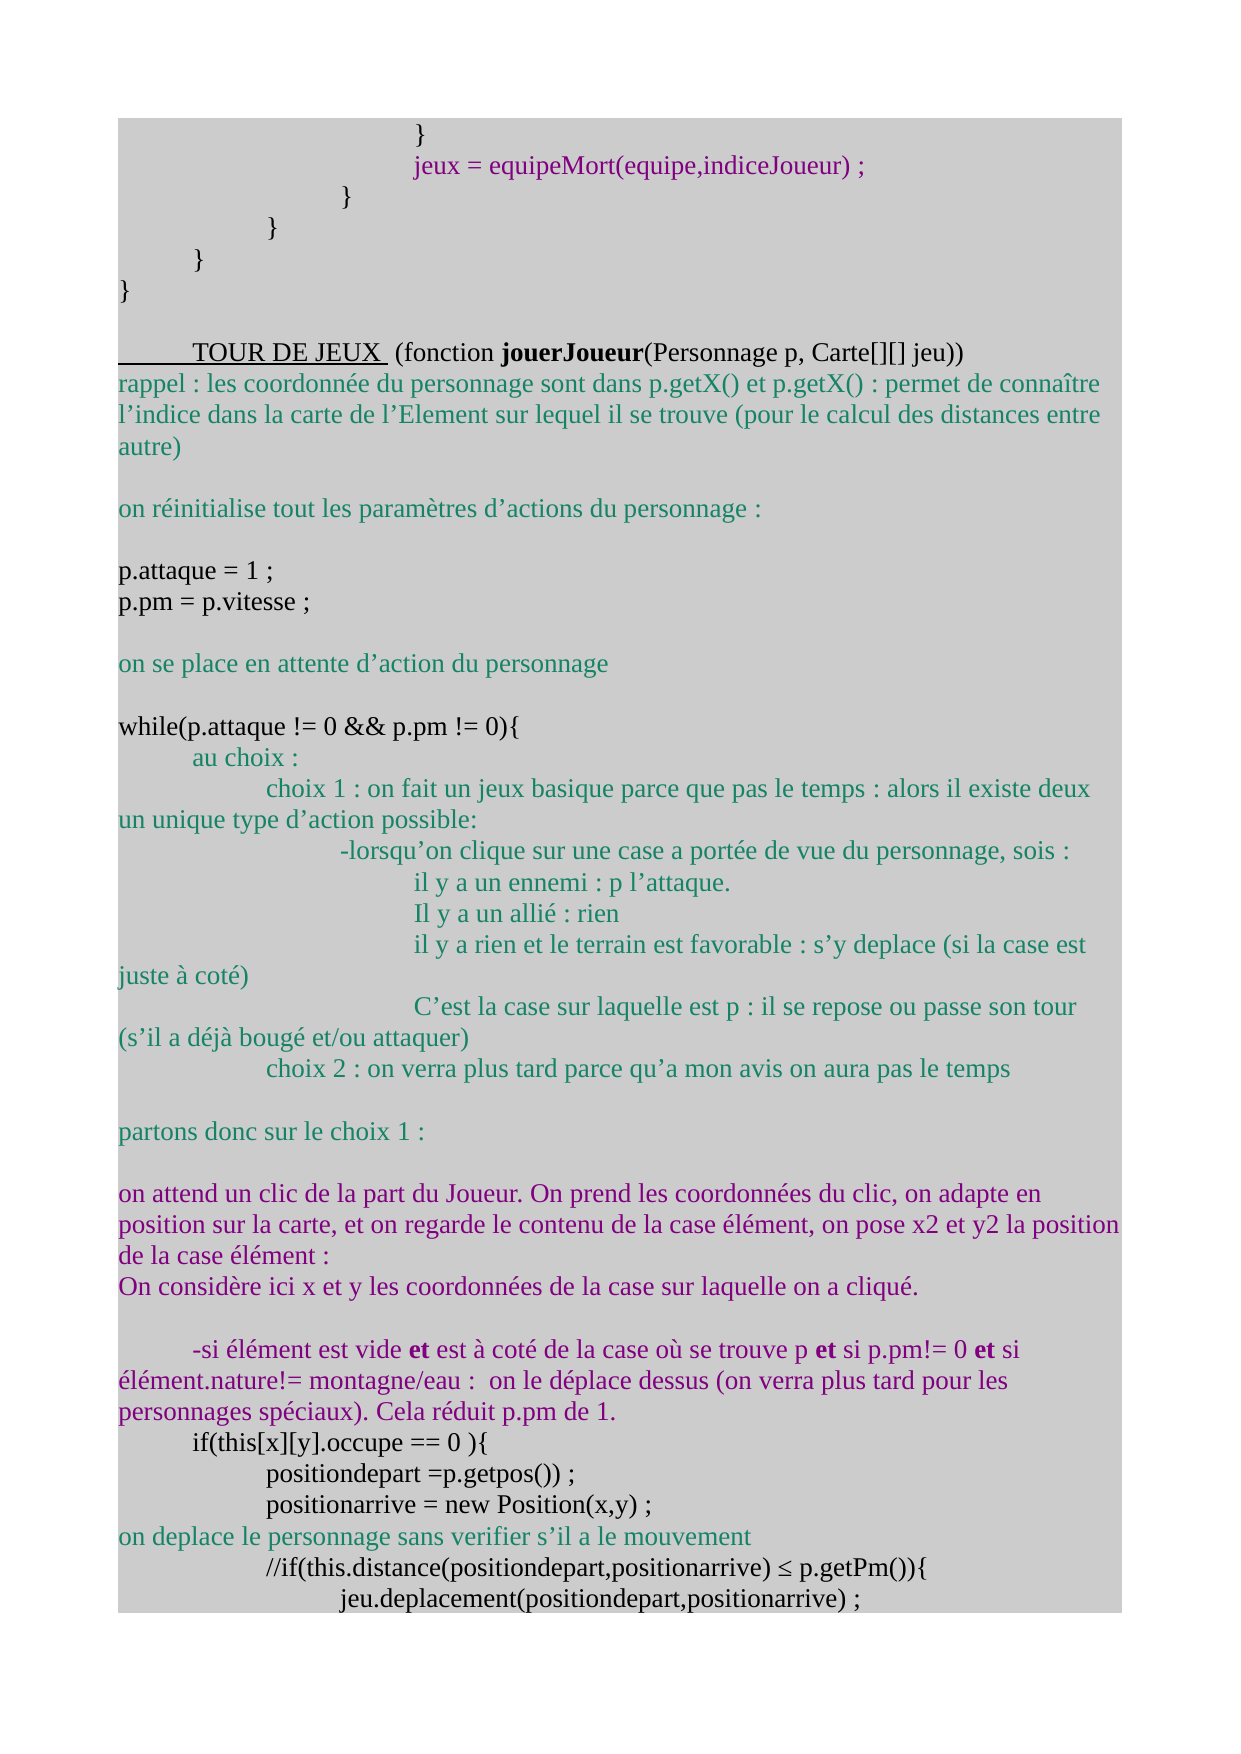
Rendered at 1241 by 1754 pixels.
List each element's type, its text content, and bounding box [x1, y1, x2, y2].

text jeux = equipeMort(equipe,indiceJoueur) ; [118, 149, 1122, 180]
text jeu.deplacement(positiondepart,positionarrive) ; [118, 1582, 1122, 1613]
text choix 2 : on verra plus tard parce qu’a mon avis on aura pas le temps [118, 1052, 1122, 1084]
text } [118, 274, 1122, 305]
text p.attaque = 1 ; [118, 554, 1122, 585]
text } [118, 212, 1122, 243]
text il y a un ennemi : p l’attaque. [118, 866, 1122, 897]
text on réinitialise tout les paramètres d’actions du personnage : [118, 492, 1122, 523]
text //if(this.distance(positiondepart,positionarrive) ≤ p.getPm()){ [118, 1551, 1122, 1582]
text il y a rien et le terrain est favorable : s’y deplace (si la case est juste à coté) [118, 928, 1122, 990]
text } [118, 180, 1122, 212]
text On considère ici x et y les coordonnées de la case sur laquelle on a cliqué. [118, 1271, 1122, 1302]
text partons donc sur le choix 1 : [118, 1115, 1122, 1146]
text positionarrive = new Position(x,y) ; [118, 1488, 1122, 1520]
text if(this[x][y].occupe == 0 ){ [118, 1426, 1122, 1457]
text au choix : [118, 741, 1122, 772]
text on se place en attente d’action du personnage [118, 648, 1122, 679]
text rappel : les coordonnée du personnage sont dans p.getX() et p.getX() : permet de connaître l’indice dans la carte de l’Element sur lequel il se trouve (pour le calcul des distances entre autre) [118, 367, 1122, 461]
text } [118, 243, 1122, 274]
text TOUR DE JEUX (fonction jouerJoueur(Personnage p, Carte[][] jeu)) [118, 336, 1122, 367]
text on attend un clic de la part du Joueur. On prend les coordonnées du clic, on adapte en position sur la carte, et on regarde le contenu de la case élément, on pose x2 et y2 la position de la case élément : [118, 1177, 1122, 1271]
text } [118, 118, 1122, 149]
text -lorsqu’on clique sur une case a portée de vue du personnage, sois : [118, 834, 1122, 866]
text Il y a un allié : rien [118, 897, 1122, 928]
text C’est la case sur laquelle est p : il se repose ou passe son tour (s’il a déjà bougé et/ou attaquer) [118, 990, 1122, 1052]
text p.pm = p.vitesse ; [118, 585, 1122, 616]
text positiondepart =p.getpos()) ; [118, 1457, 1122, 1488]
text -si élément est vide et est à coté de la case où se trouve p et si p.pm!= 0 et si élément.nature!= montagne/eau : on le déplace dessus (on verra plus tard pour les personnages spéciaux). Cela réduit p.pm de 1. [118, 1333, 1122, 1426]
text on deplace le personnage sans verifier s’il a le mouvement [118, 1520, 1122, 1551]
text while(p.attaque != 0 && p.pm != 0){ [118, 710, 1122, 741]
text choix 1 : on fait un jeux basique parce que pas le temps : alors il existe deux un unique type d’action possible: [118, 772, 1122, 834]
